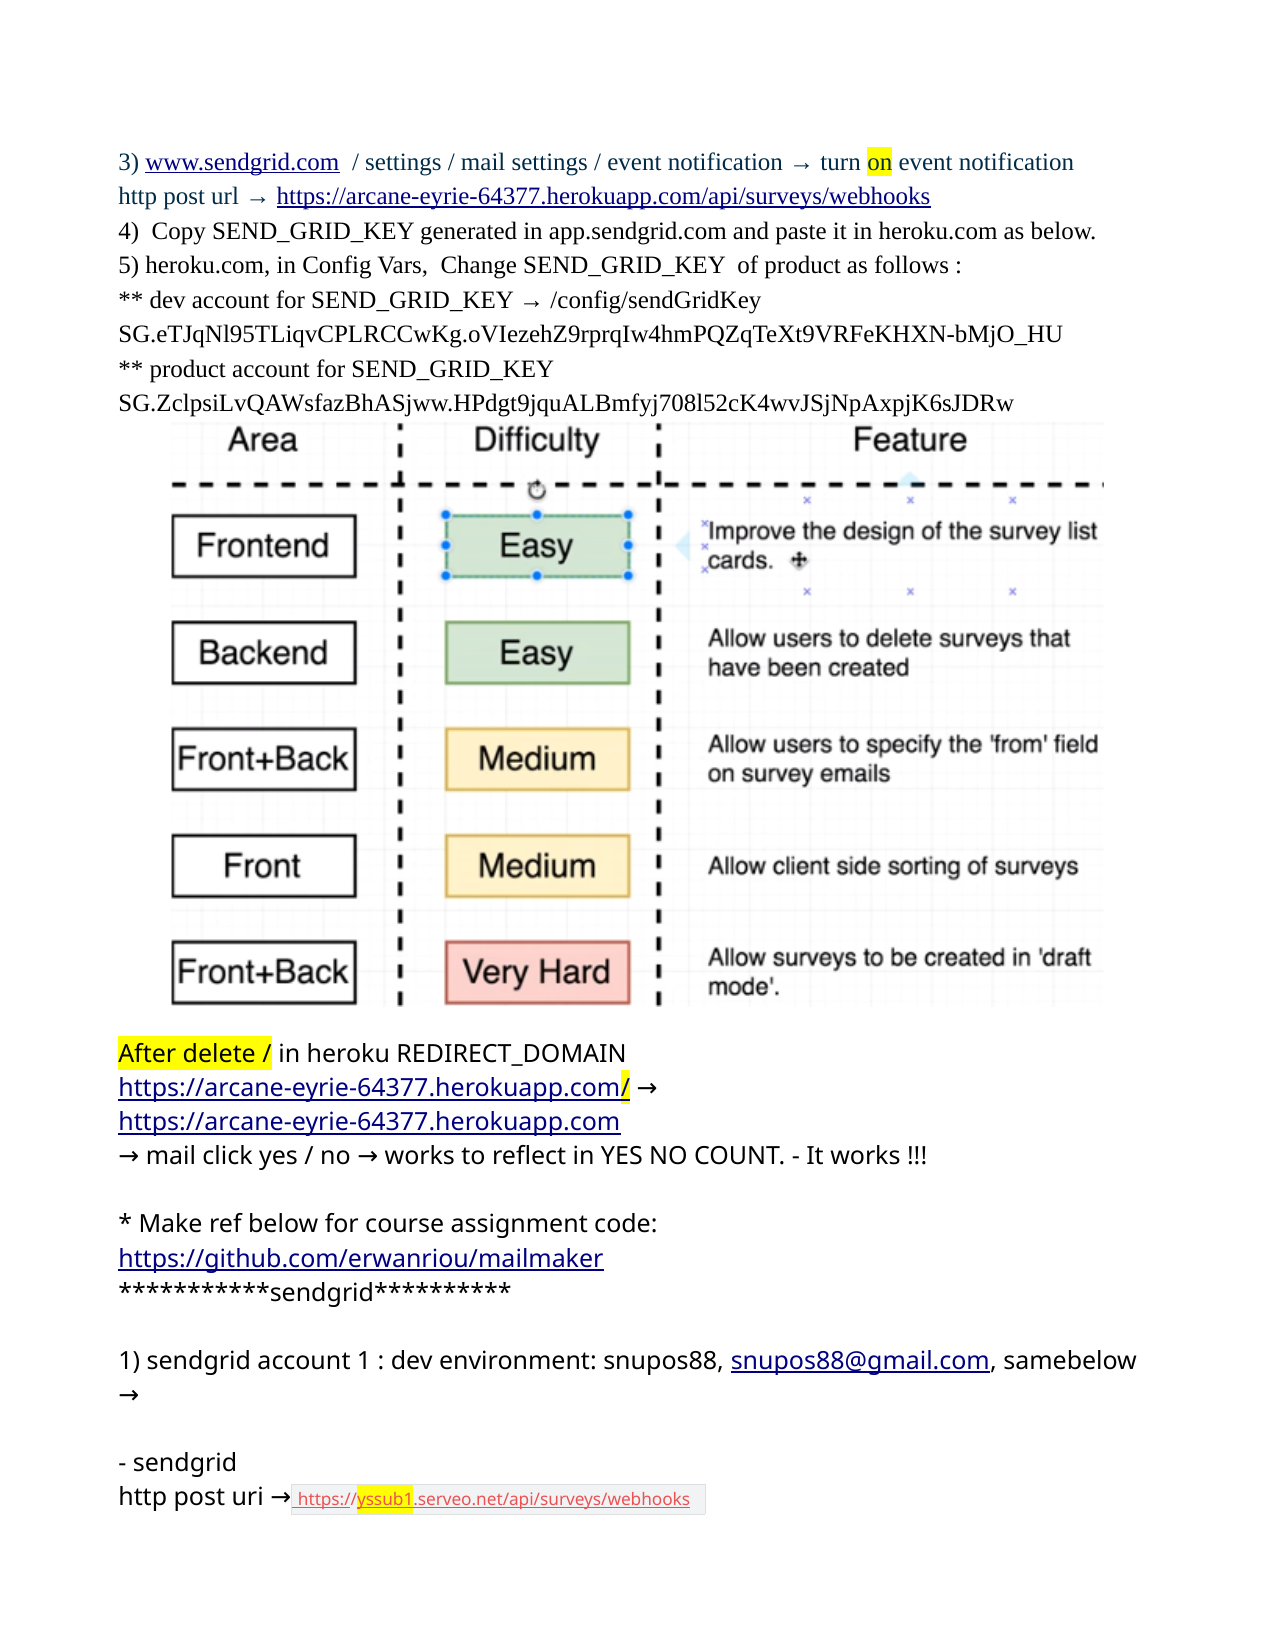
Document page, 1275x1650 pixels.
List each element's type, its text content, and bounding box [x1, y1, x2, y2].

text http post url → https://arcane-eyrie-64377.herokuapp.com/api/surveys/webhooks [118, 181, 1157, 210]
text ** dev account for SEND_GRID_KEY → /config/sendGridKey [118, 285, 1157, 313]
text After delete / in heroku REDIRECT_DOMAIN [118, 1036, 1157, 1070]
text 5) heroku.com, in Config Vars, Change SEND_GRID_KEY of product as follows : [118, 250, 1157, 279]
text * Make ref below for course assignment code: [118, 1206, 1157, 1240]
picture [171, 422, 1104, 1007]
text ***********sendgrid********** [118, 1274, 1157, 1308]
text → mail click yes / no → works to reflect in YES NO COUNT. - It works !!! [118, 1138, 1157, 1172]
text 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 [118, 319, 1157, 348]
text 1) sendgrid account 1 : dev environment: snupos88, snupos88@gmail.com, samebelow → [118, 1342, 1157, 1411]
text 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 [118, 388, 1157, 417]
text - sendgrid [118, 1444, 1157, 1479]
text ** product account for SEND_GRID_KEY [118, 354, 1157, 382]
text http post uri →https://yssub1.serveo.net/api/surveys/webhooks [118, 1479, 1157, 1514]
text https://github.com/erwanriou/mailmaker [118, 1240, 1157, 1274]
text 3) www.sendgrid.com / settings / mail settings / event notification → turn on event notification [118, 147, 1157, 176]
text https://arcane-eyrie-64377.herokuapp.com/ → [118, 1070, 1157, 1104]
text 4) Copy SEND_GRID_KEY generated in app.sendgrid.com and paste it in heroku.com as below. [118, 216, 1157, 244]
text https://arcane-eyrie-64377.herokuapp.com [118, 1104, 1157, 1138]
